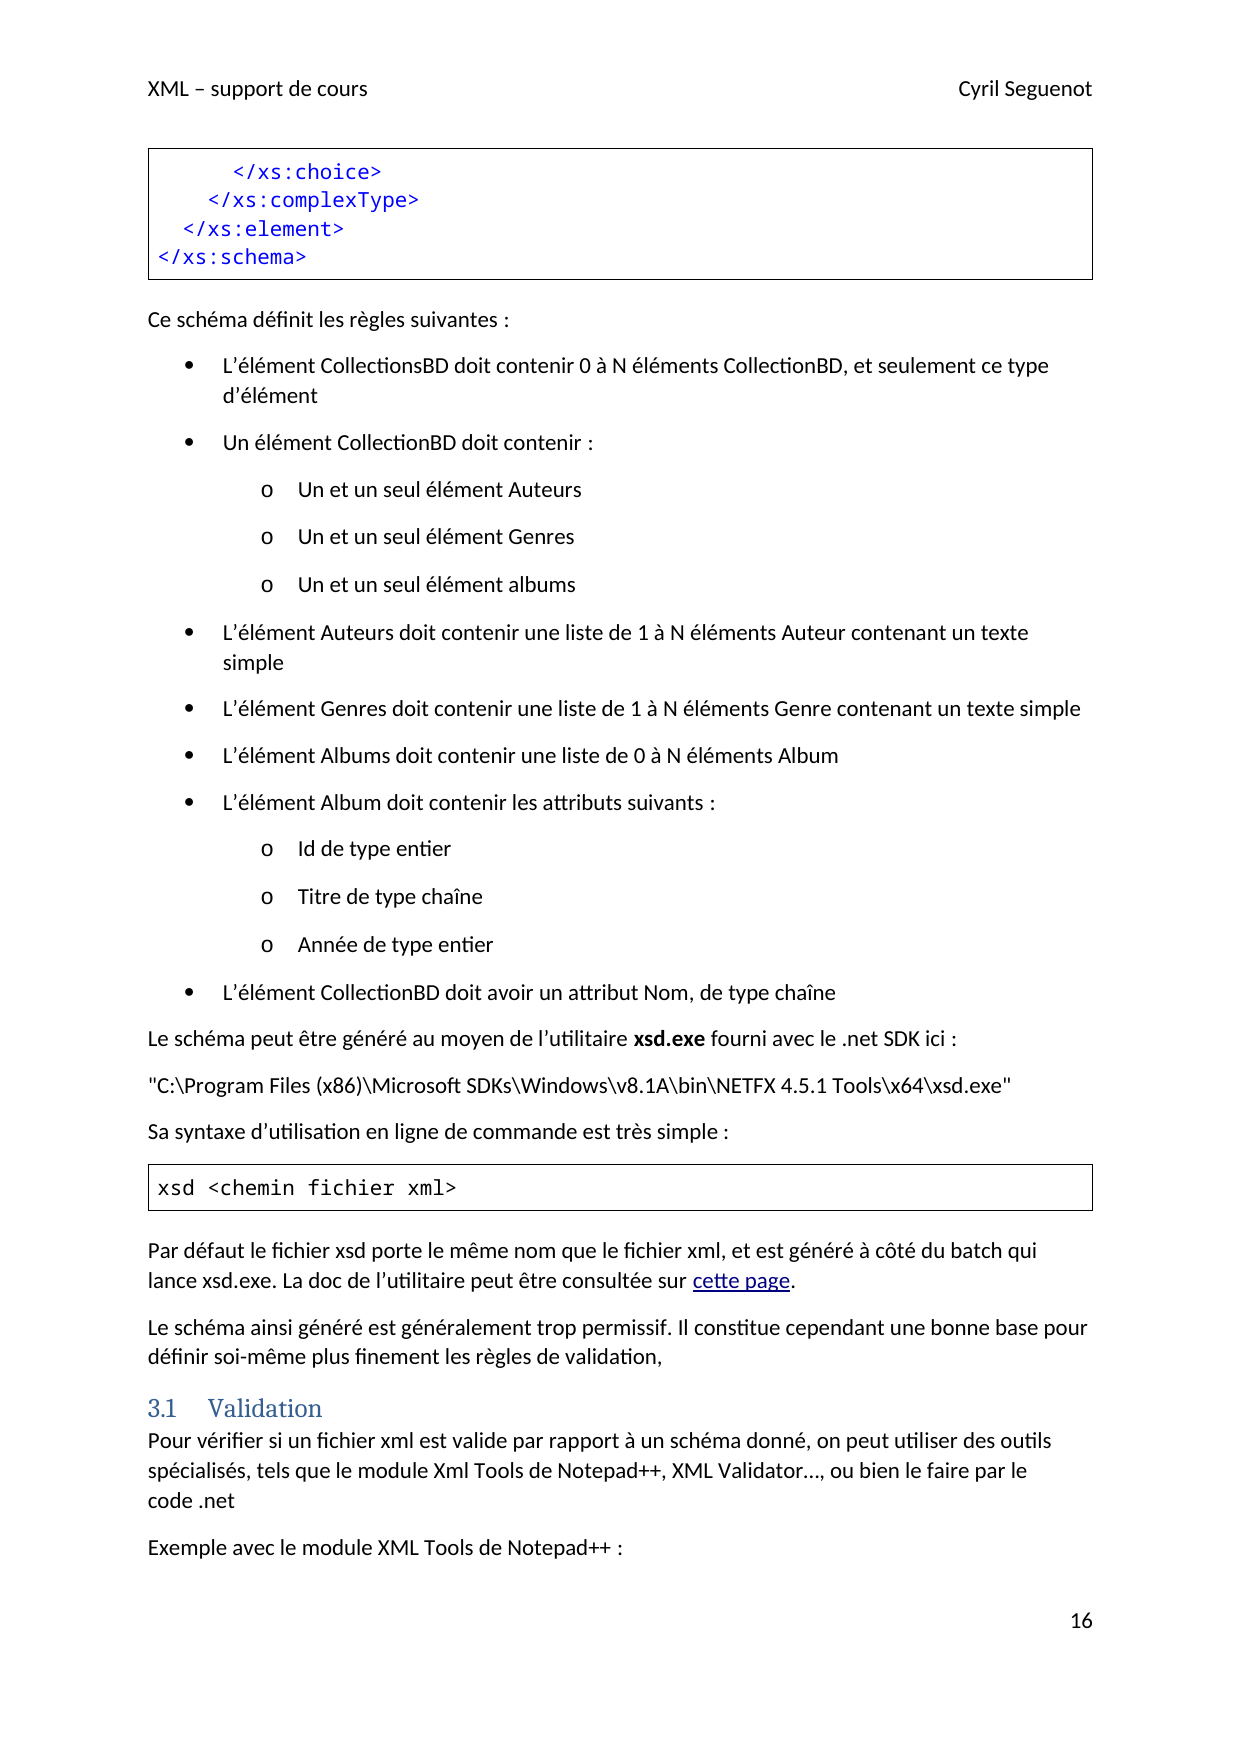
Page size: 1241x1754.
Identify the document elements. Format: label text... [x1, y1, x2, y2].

text </xs:choice> [149, 149, 1092, 176]
list Titre de type chaîne [260, 882, 1093, 911]
text Pour vérifier si un fichier xml est valide par rapport à un schéma donné, on peut utiliser des outils spécialisés, tels que le module Xml Tools de Notepad++, XML Validator…, ou bien le faire par le code .net [148, 1426, 1093, 1514]
list Année de type entier [260, 930, 1093, 959]
list L’élément Genres doit contenir une liste de 1 à N éléments Genre contenant un texte simple [185, 694, 1093, 723]
text Le schéma ainsi généré est généralement trop permissif. Il constitue cependant une bonne base pour définir soi-même plus finement les règles de validation, [148, 1313, 1093, 1371]
text Ce schéma définit les règles suivantes : [148, 305, 1093, 333]
text Par défaut le fichier xsd porte le même nom que le fichier xml, et est généré à côté du batch qui lance xsd.exe. La doc de l’utilitaire peut être consultée sur cette page. [148, 1236, 1093, 1294]
text "C:\Program Files (x86)\Microsoft SDKs\Windows\v8.1A\bin\NETFX 4.5.1 Tools\x64\xsd.exe" [148, 1071, 1093, 1099]
list Un et un seul élément Auteurs [260, 475, 1093, 504]
text Le schéma peut être généré au moyen de l’utilitaire xsd.exe fourni avec le .net SDK ici : [148, 1024, 1093, 1052]
text </xs:complexType> [149, 176, 1092, 204]
list Id de type entier [260, 834, 1093, 863]
text Exemple avec le module XML Tools de Notepad++ : [148, 1533, 1093, 1561]
list L’élément CollectionBD doit avoir un attribut Nom, de type chaîne [185, 978, 1093, 1006]
list L’élément Album doit contenir les attributs suivants : [185, 788, 1093, 816]
list Un et un seul élément Genres [260, 522, 1093, 552]
list L’élément CollectionsBD doit contenir 0 à N éléments CollectionBD, et seulement ce type d’élément [185, 352, 1093, 409]
text xsd <chemin fichier xml> [149, 1165, 1092, 1210]
text </xs:schema> [149, 233, 1092, 279]
list Un et un seul élément albums [260, 570, 1093, 599]
subtitle Validation [148, 1393, 1093, 1424]
text Sa syntaxe d’utilisation en ligne de commande est très simple : [148, 1117, 1093, 1145]
text </xs:element> [149, 204, 1092, 233]
list L’élément Auteurs doit contenir une liste de 1 à N éléments Auteur contenant un texte simple [185, 618, 1093, 676]
list Un élément CollectionBD doit contenir : [185, 428, 1093, 456]
list L’élément Albums doit contenir une liste de 0 à N éléments Album [185, 741, 1093, 769]
